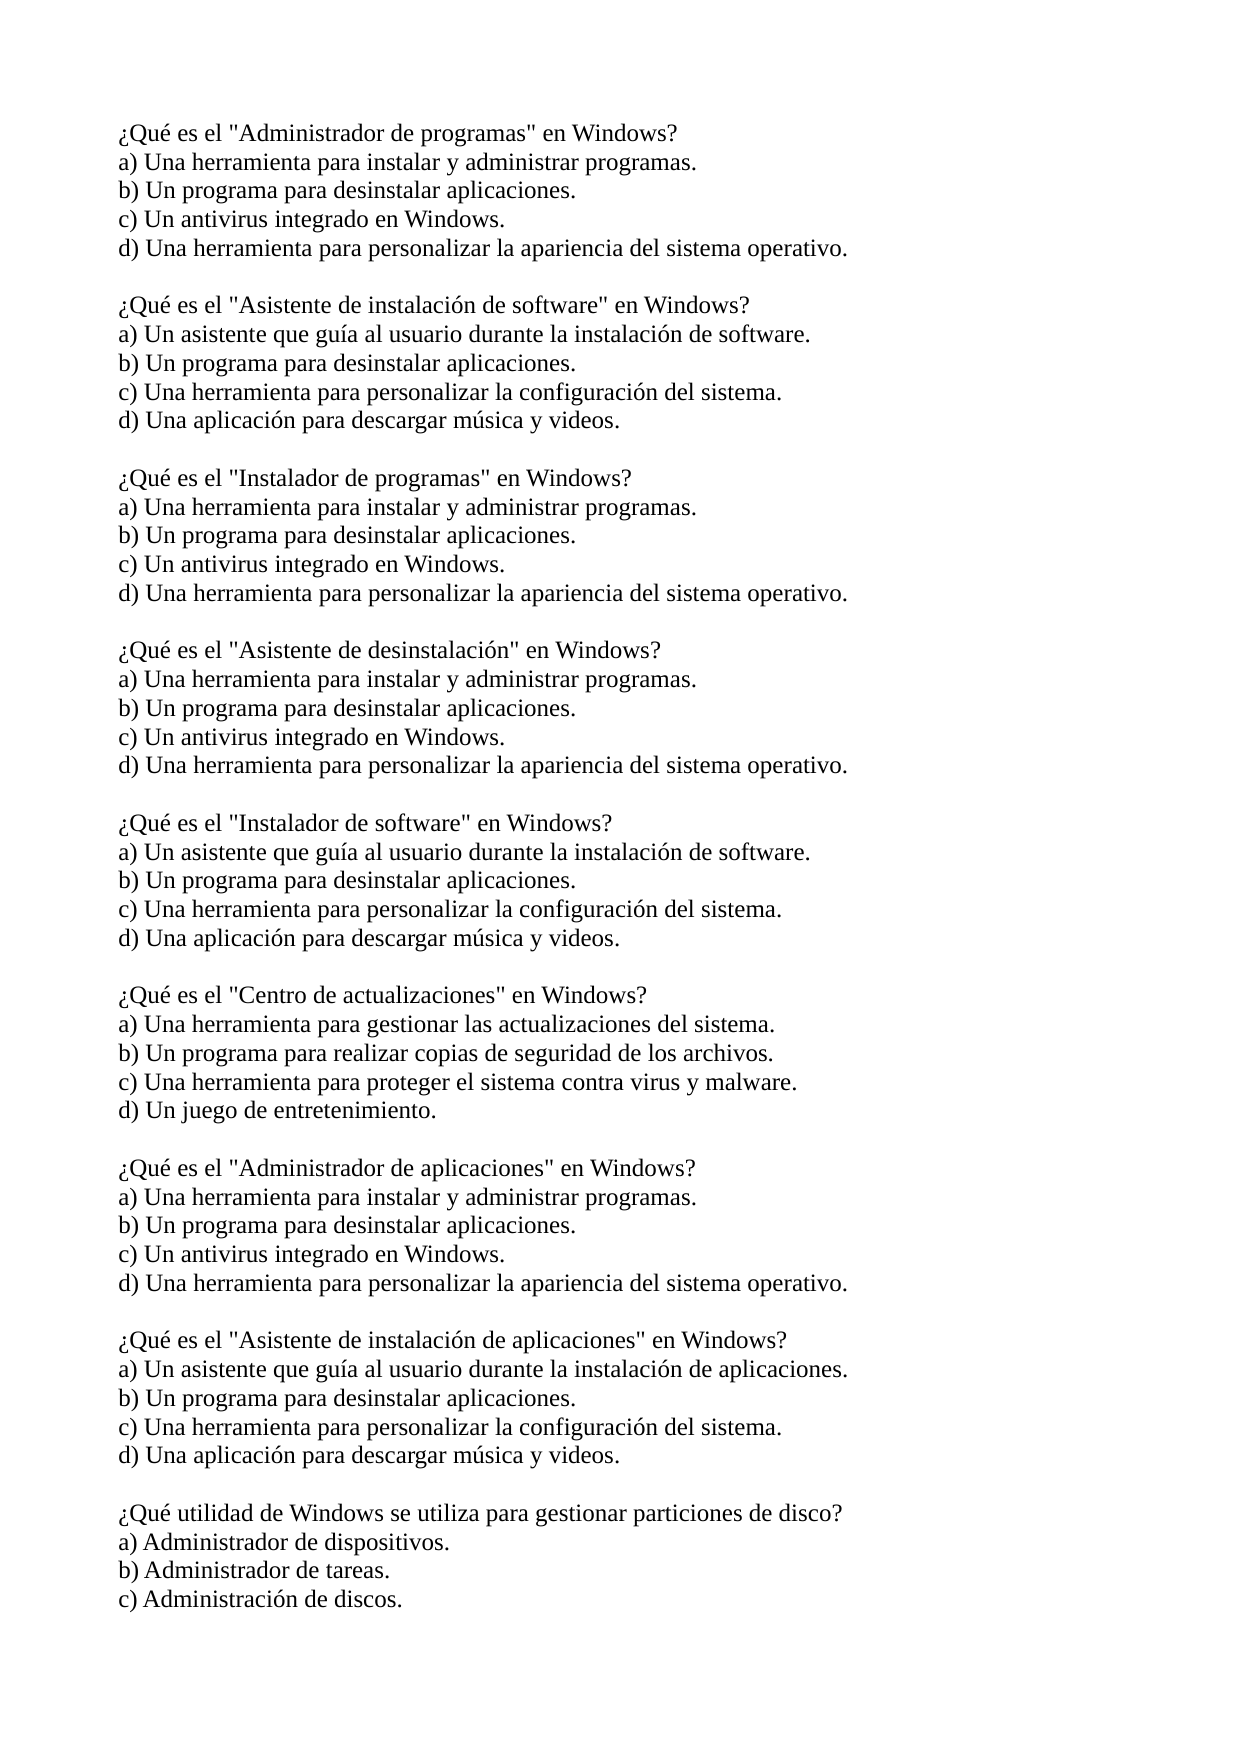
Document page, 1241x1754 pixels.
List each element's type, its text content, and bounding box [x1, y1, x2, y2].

text b) Un programa para desinstalar aplicaciones. [118, 348, 1122, 377]
text a) Una herramienta para instalar y administrar programas. [118, 664, 1122, 693]
text c) Un antivirus integrado en Windows. [118, 1239, 1122, 1268]
text ¿Qué es el "Centro de actualizaciones" en Windows? [118, 981, 1122, 1009]
text c) Una herramienta para personalizar la configuración del sistema. [118, 1412, 1122, 1441]
text ¿Qué es el "Instalador de programas" en Windows? [118, 463, 1122, 492]
text a) Una herramienta para instalar y administrar programas. [118, 492, 1122, 521]
text c) Administración de discos. [118, 1584, 1122, 1613]
text c) Un antivirus integrado en Windows. [118, 204, 1122, 233]
text a) Administrador de dispositivos. [118, 1527, 1122, 1556]
text c) Una herramienta para personalizar la configuración del sistema. [118, 377, 1122, 406]
text b) Un programa para realizar copias de seguridad de los archivos. [118, 1038, 1122, 1067]
text b) Un programa para desinstalar aplicaciones. [118, 1383, 1122, 1412]
text ¿Qué utilidad de Windows se utiliza para gestionar particiones de disco? [118, 1498, 1122, 1527]
text d) Una aplicación para descargar música y videos. [118, 1441, 1122, 1469]
text a) Un asistente que guía al usuario durante la instalación de software. [118, 837, 1122, 866]
text ¿Qué es el "Asistente de instalación de software" en Windows? [118, 291, 1122, 319]
text c) Un antivirus integrado en Windows. [118, 722, 1122, 751]
text d) Una herramienta para personalizar la apariencia del sistema operativo. [118, 1268, 1122, 1297]
text a) Un asistente que guía al usuario durante la instalación de aplicaciones. [118, 1354, 1122, 1383]
text ¿Qué es el "Asistente de desinstalación" en Windows? [118, 636, 1122, 664]
text c) Una herramienta para proteger el sistema contra virus y malware. [118, 1067, 1122, 1096]
text b) Un programa para desinstalar aplicaciones. [118, 1211, 1122, 1239]
text d) Una herramienta para personalizar la apariencia del sistema operativo. [118, 578, 1122, 607]
text d) Un juego de entretenimiento. [118, 1096, 1122, 1124]
text d) Una aplicación para descargar música y videos. [118, 406, 1122, 434]
text b) Un programa para desinstalar aplicaciones. [118, 693, 1122, 722]
text b) Administrador de tareas. [118, 1556, 1122, 1584]
text a) Una herramienta para instalar y administrar programas. [118, 1182, 1122, 1211]
text a) Una herramienta para instalar y administrar programas. [118, 147, 1122, 176]
text b) Un programa para desinstalar aplicaciones. [118, 866, 1122, 894]
text d) Una aplicación para descargar música y videos. [118, 923, 1122, 952]
text c) Una herramienta para personalizar la configuración del sistema. [118, 894, 1122, 923]
text b) Un programa para desinstalar aplicaciones. [118, 521, 1122, 549]
text a) Una herramienta para gestionar las actualizaciones del sistema. [118, 1009, 1122, 1038]
text ¿Qué es el "Administrador de programas" en Windows? [118, 118, 1122, 147]
text c) Un antivirus integrado en Windows. [118, 549, 1122, 578]
text ¿Qué es el "Asistente de instalación de aplicaciones" en Windows? [118, 1326, 1122, 1354]
text a) Un asistente que guía al usuario durante la instalación de software. [118, 319, 1122, 348]
text b) Un programa para desinstalar aplicaciones. [118, 176, 1122, 204]
text d) Una herramienta para personalizar la apariencia del sistema operativo. [118, 751, 1122, 779]
text ¿Qué es el "Administrador de aplicaciones" en Windows? [118, 1153, 1122, 1182]
text ¿Qué es el "Instalador de software" en Windows? [118, 808, 1122, 837]
text d) Una herramienta para personalizar la apariencia del sistema operativo. [118, 233, 1122, 262]
